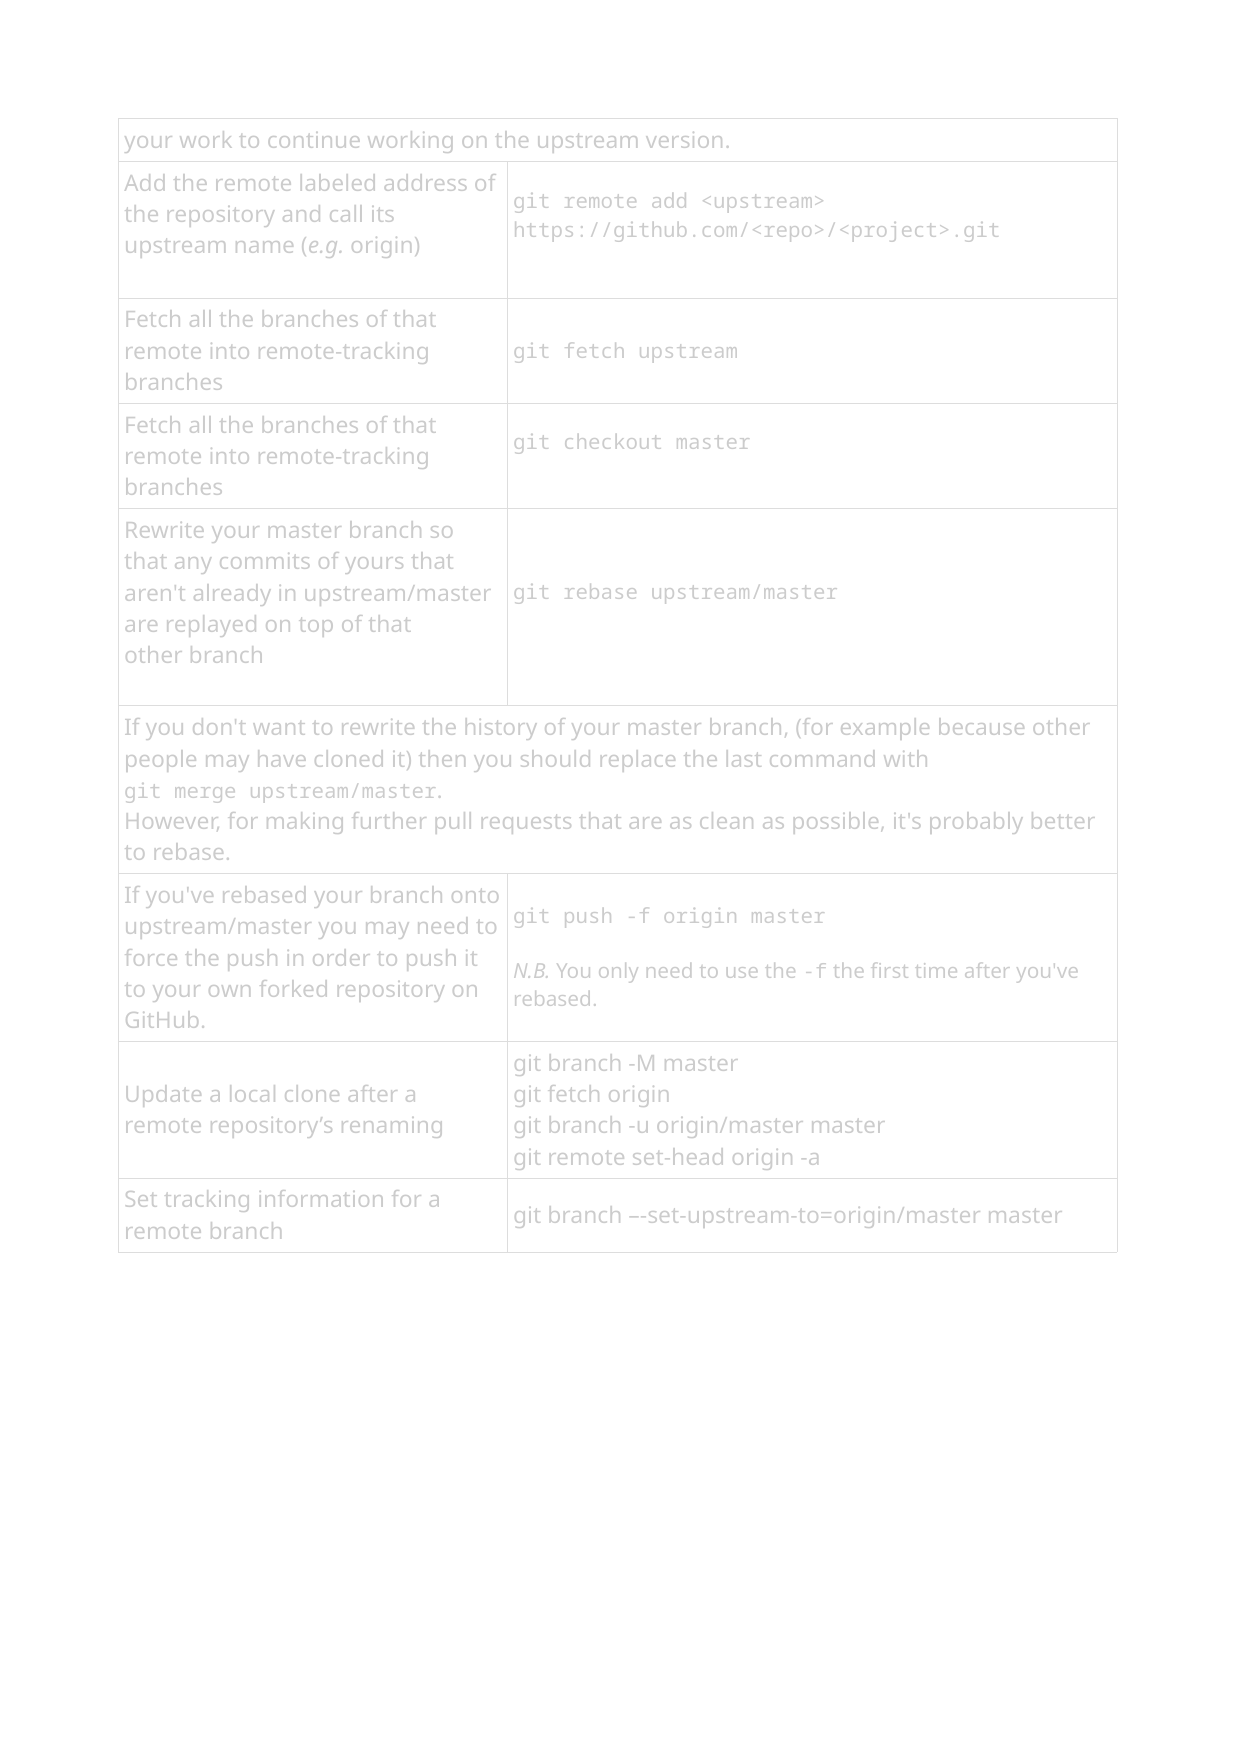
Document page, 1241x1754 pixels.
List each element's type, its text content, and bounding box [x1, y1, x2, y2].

table_cell Update a local clone after a remote repository’s renaming [119, 1042, 507, 1178]
table_cell If you don't want to rewrite the history of your master branch, (for example because other people may have cloned it) then you should replace the last command with git merge upstream/master. However, for making further pull requests that are as clean as possible, it's probably better to rebase. [119, 706, 1117, 873]
table_cell If you've rebased your branch onto upstream/master you may need to force the push in order to push it to your own forked repository on GitHub. [119, 874, 507, 1041]
table_cell git branch -M master git fetch origin git branch -u origin/master master git remote set-head origin -a [508, 1042, 1117, 1178]
table_cell git checkout master [508, 404, 1117, 508]
table_cell git branch –-set-upstream-to=origin/master master [508, 1179, 1117, 1252]
table_cell git push -f origin master N.B. You only need to use the -f the first time after you've rebased. [508, 874, 1117, 1041]
table_cell Fetch all the branches of that remote into remote-tracking branches [119, 299, 507, 403]
table_header your work to continue working on the upstream version. [119, 119, 1117, 161]
table_cell Set tracking information for a remote branch [119, 1179, 507, 1252]
table_cell Rewrite your master branch so that any commits of yours that aren't already in upstream/master are replayed on top of that other branch [119, 509, 507, 705]
table_cell git fetch upstream [508, 299, 1117, 403]
table_cell git remote add <upstream> https://github.com/<repo>/<project>.git [508, 162, 1117, 297]
table_cell git rebase upstream/master [508, 509, 1117, 705]
table_cell Add the remote labeled address of the repository and call its upstream name (e.g. origin) [119, 162, 507, 297]
table_cell Fetch all the branches of that remote into remote-tracking branches [119, 404, 507, 508]
